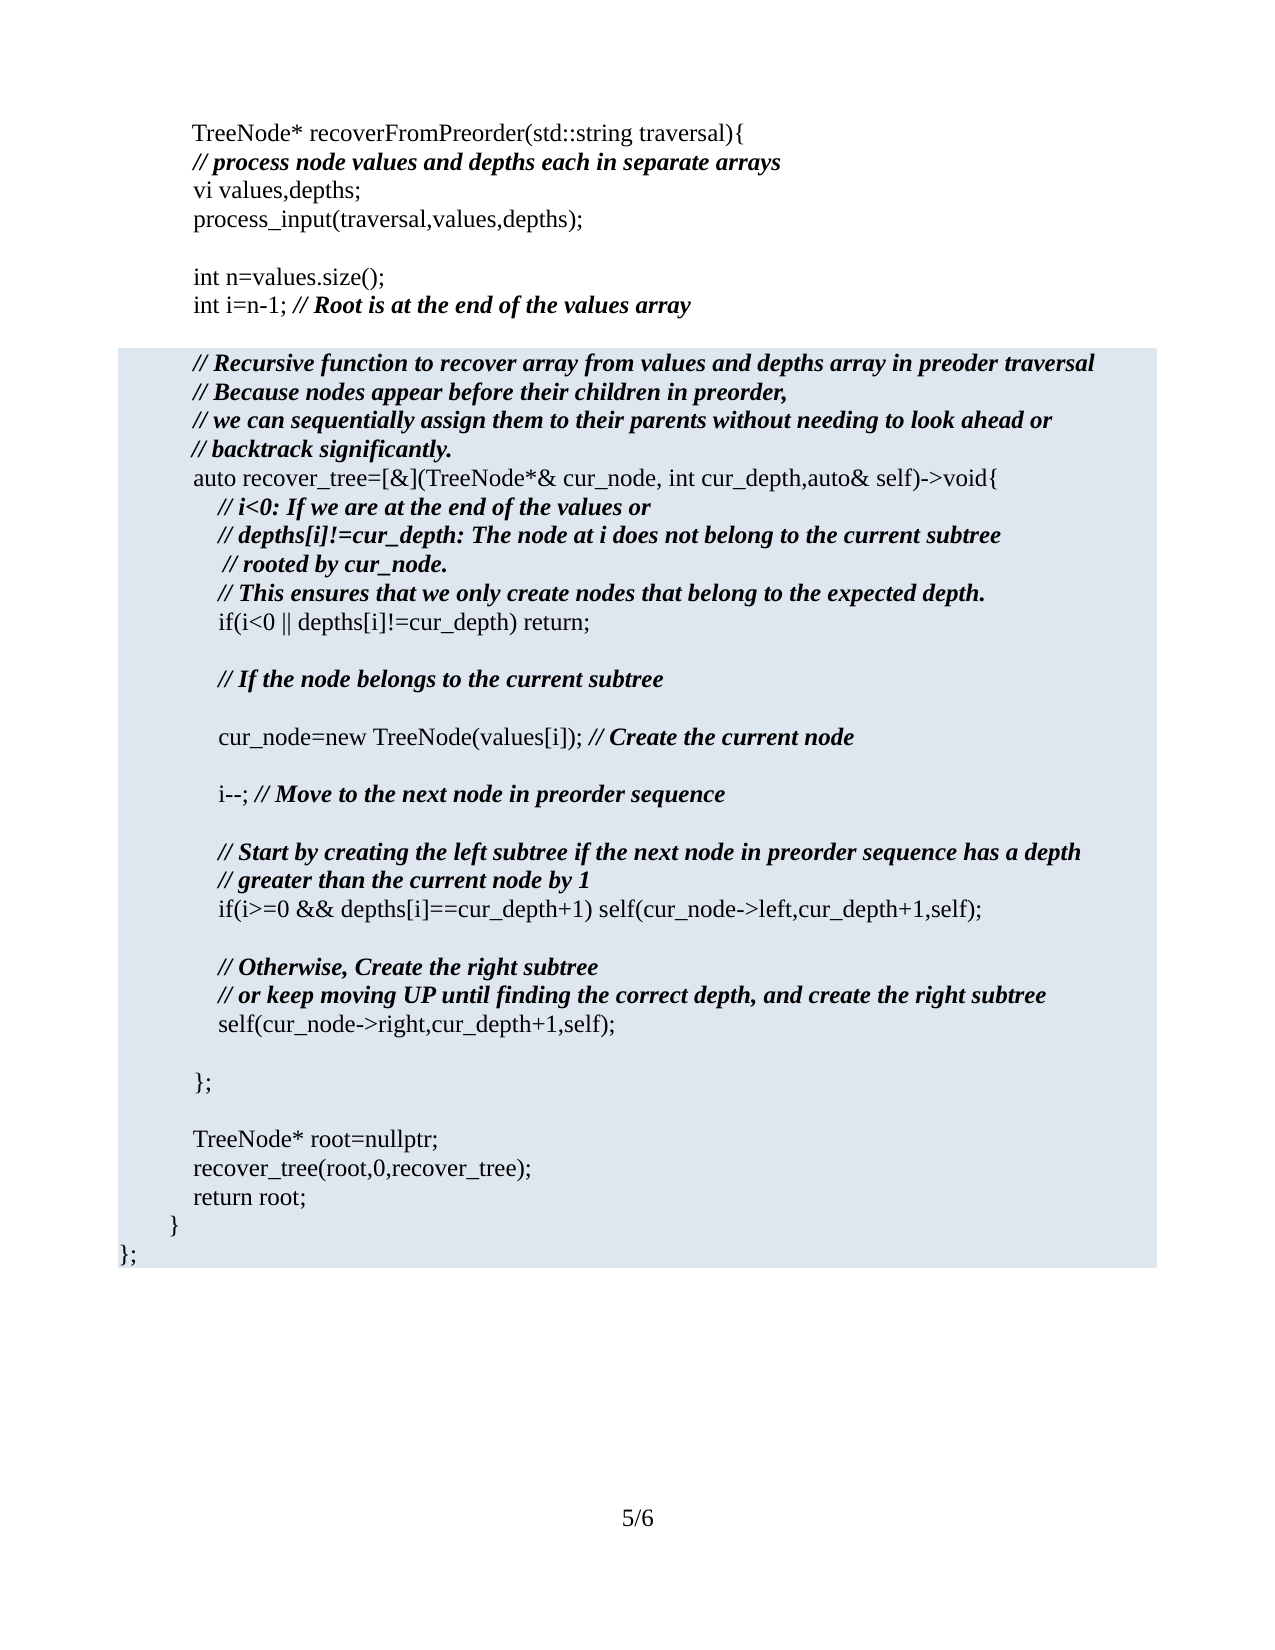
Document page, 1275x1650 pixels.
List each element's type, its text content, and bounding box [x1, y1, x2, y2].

text TreeNode* root=nullptr; [118, 1124, 1157, 1153]
text // If the node belongs to the current subtree [118, 664, 1157, 693]
text i--; // Move to the next node in preorder sequence [118, 779, 1157, 808]
text vi values,depths; [118, 176, 1157, 204]
text auto recover_tree=[&](TreeNode*& cur_node, int cur_depth,auto& self)->void{ [118, 463, 1157, 492]
text if(i>=0 && depths[i]==cur_depth+1) self(cur_node->left,cur_depth+1,self); [118, 894, 1157, 923]
text // we can sequentially assign them to their parents without needing to look ahead or [118, 406, 1157, 434]
text // backtrack significantly. [118, 434, 1157, 463]
text // Because nodes appear before their children in preorder, [118, 377, 1157, 406]
text } [118, 1211, 1157, 1239]
text int i=n-1; // Root is at the end of the values array [118, 291, 1157, 319]
text // Start by creating the left subtree if the next node in preorder sequence has a depth [118, 837, 1157, 866]
text // greater than the current node by 1 [118, 866, 1157, 894]
text }; [118, 1239, 1157, 1268]
text // process node values and depths each in separate arrays [118, 147, 1157, 176]
text // i<0: If we are at the end of the values or [118, 492, 1157, 521]
text // This ensures that we only create nodes that belong to the expected depth. [118, 578, 1157, 607]
text recover_tree(root,0,recover_tree); [118, 1153, 1157, 1182]
text }; [118, 1067, 1157, 1096]
text TreeNode* recoverFromPreorder(std::string traversal){ [118, 118, 1157, 147]
text // rooted by cur_node. [118, 549, 1157, 578]
text process_input(traversal,values,depths); [118, 204, 1157, 233]
text if(i<0 || depths[i]!=cur_depth) return; [118, 607, 1157, 636]
text // Otherwise, Create the right subtree [118, 952, 1157, 981]
text self(cur_node->right,cur_depth+1,self); [118, 1009, 1157, 1038]
text // or keep moving UP until finding the correct depth, and create the right subtree [118, 981, 1157, 1009]
text int n=values.size(); [118, 262, 1157, 291]
text // depths[i]!=cur_depth: The node at i does not belong to the current subtree [118, 521, 1157, 549]
text return root; [118, 1182, 1157, 1211]
text // Recursive function to recover array from values and depths array in preoder traversal [118, 348, 1157, 377]
text cur_node=new TreeNode(values[i]); // Create the current node [118, 722, 1157, 751]
